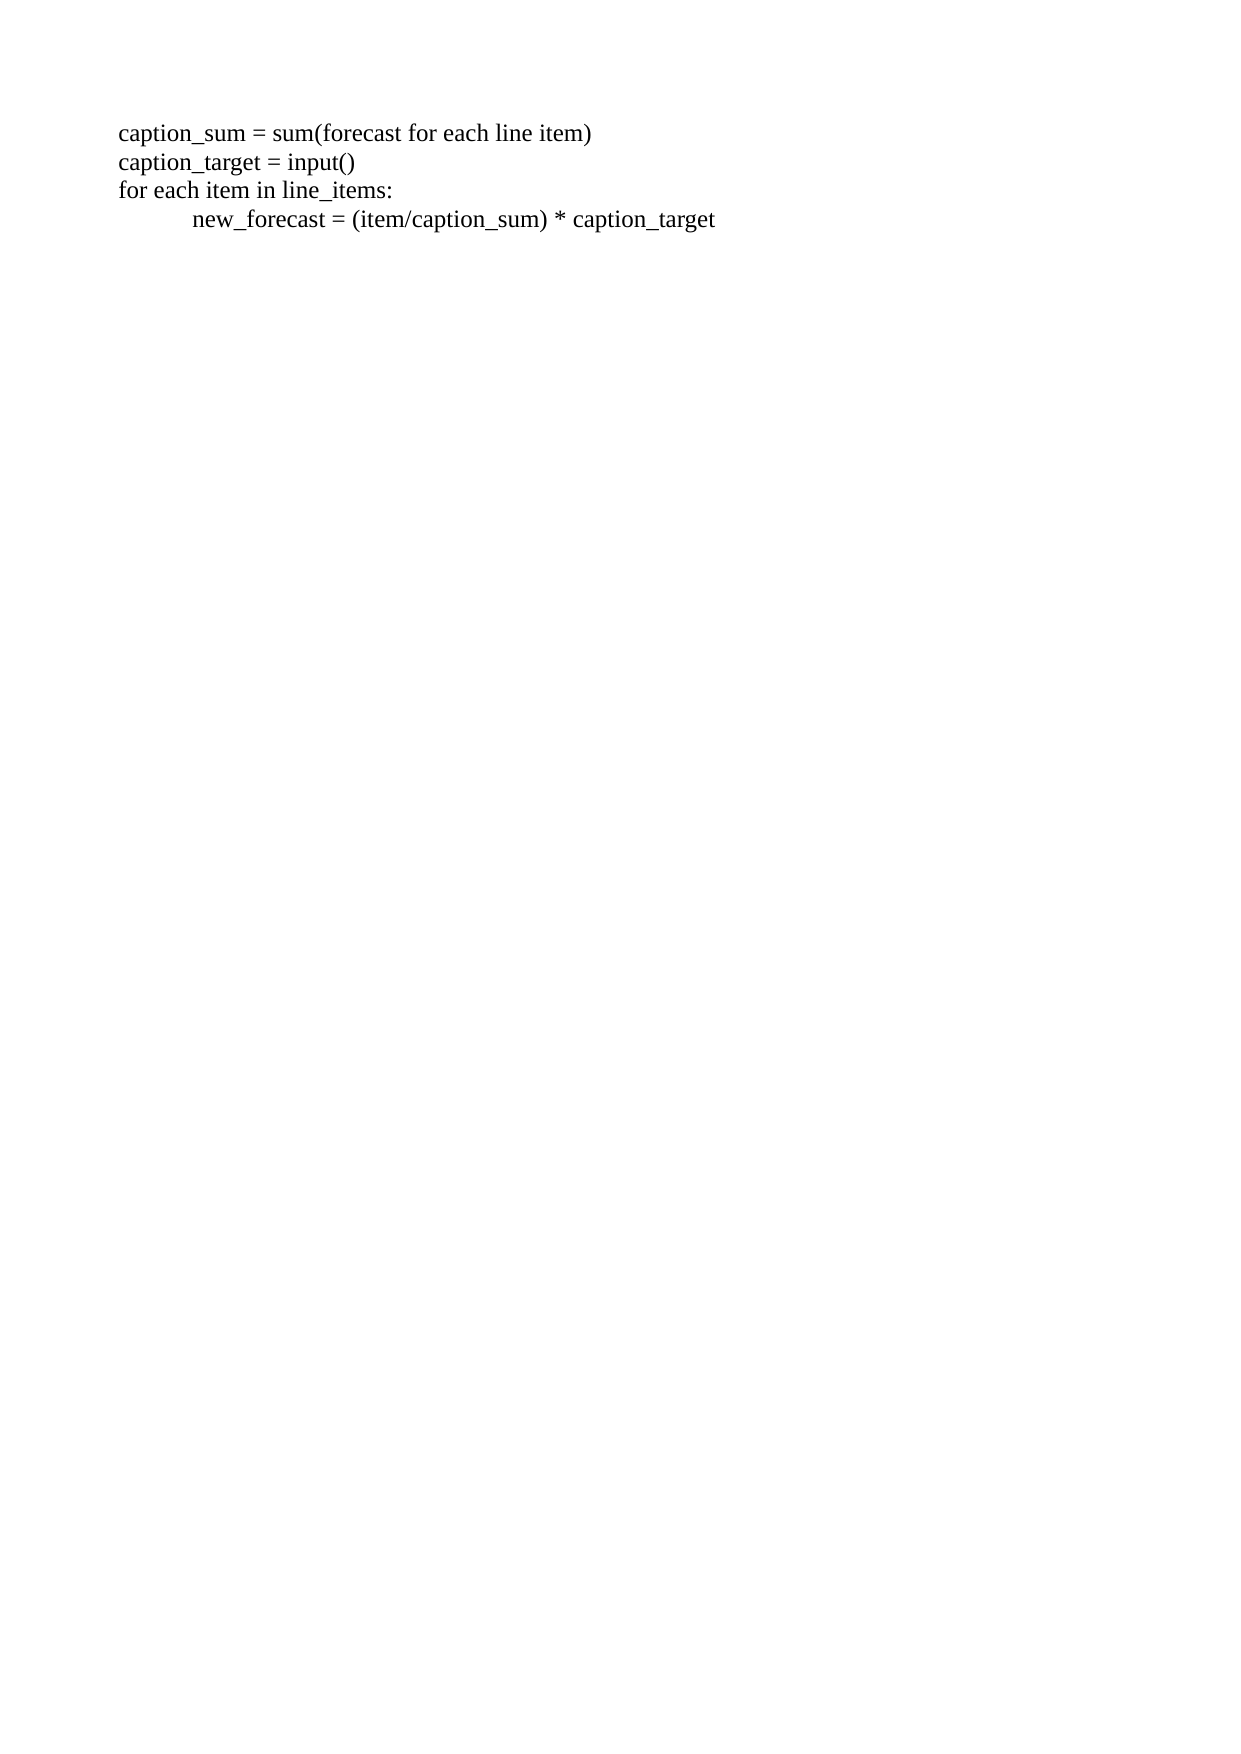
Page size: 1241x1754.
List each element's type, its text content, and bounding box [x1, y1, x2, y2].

text caption_target = input() [118, 147, 1122, 176]
text for each item in line_items: [118, 176, 1122, 204]
text new_forecast = (item/caption_sum) * caption_target [118, 204, 1122, 233]
text caption_sum = sum(forecast for each line item) [118, 118, 1122, 147]
